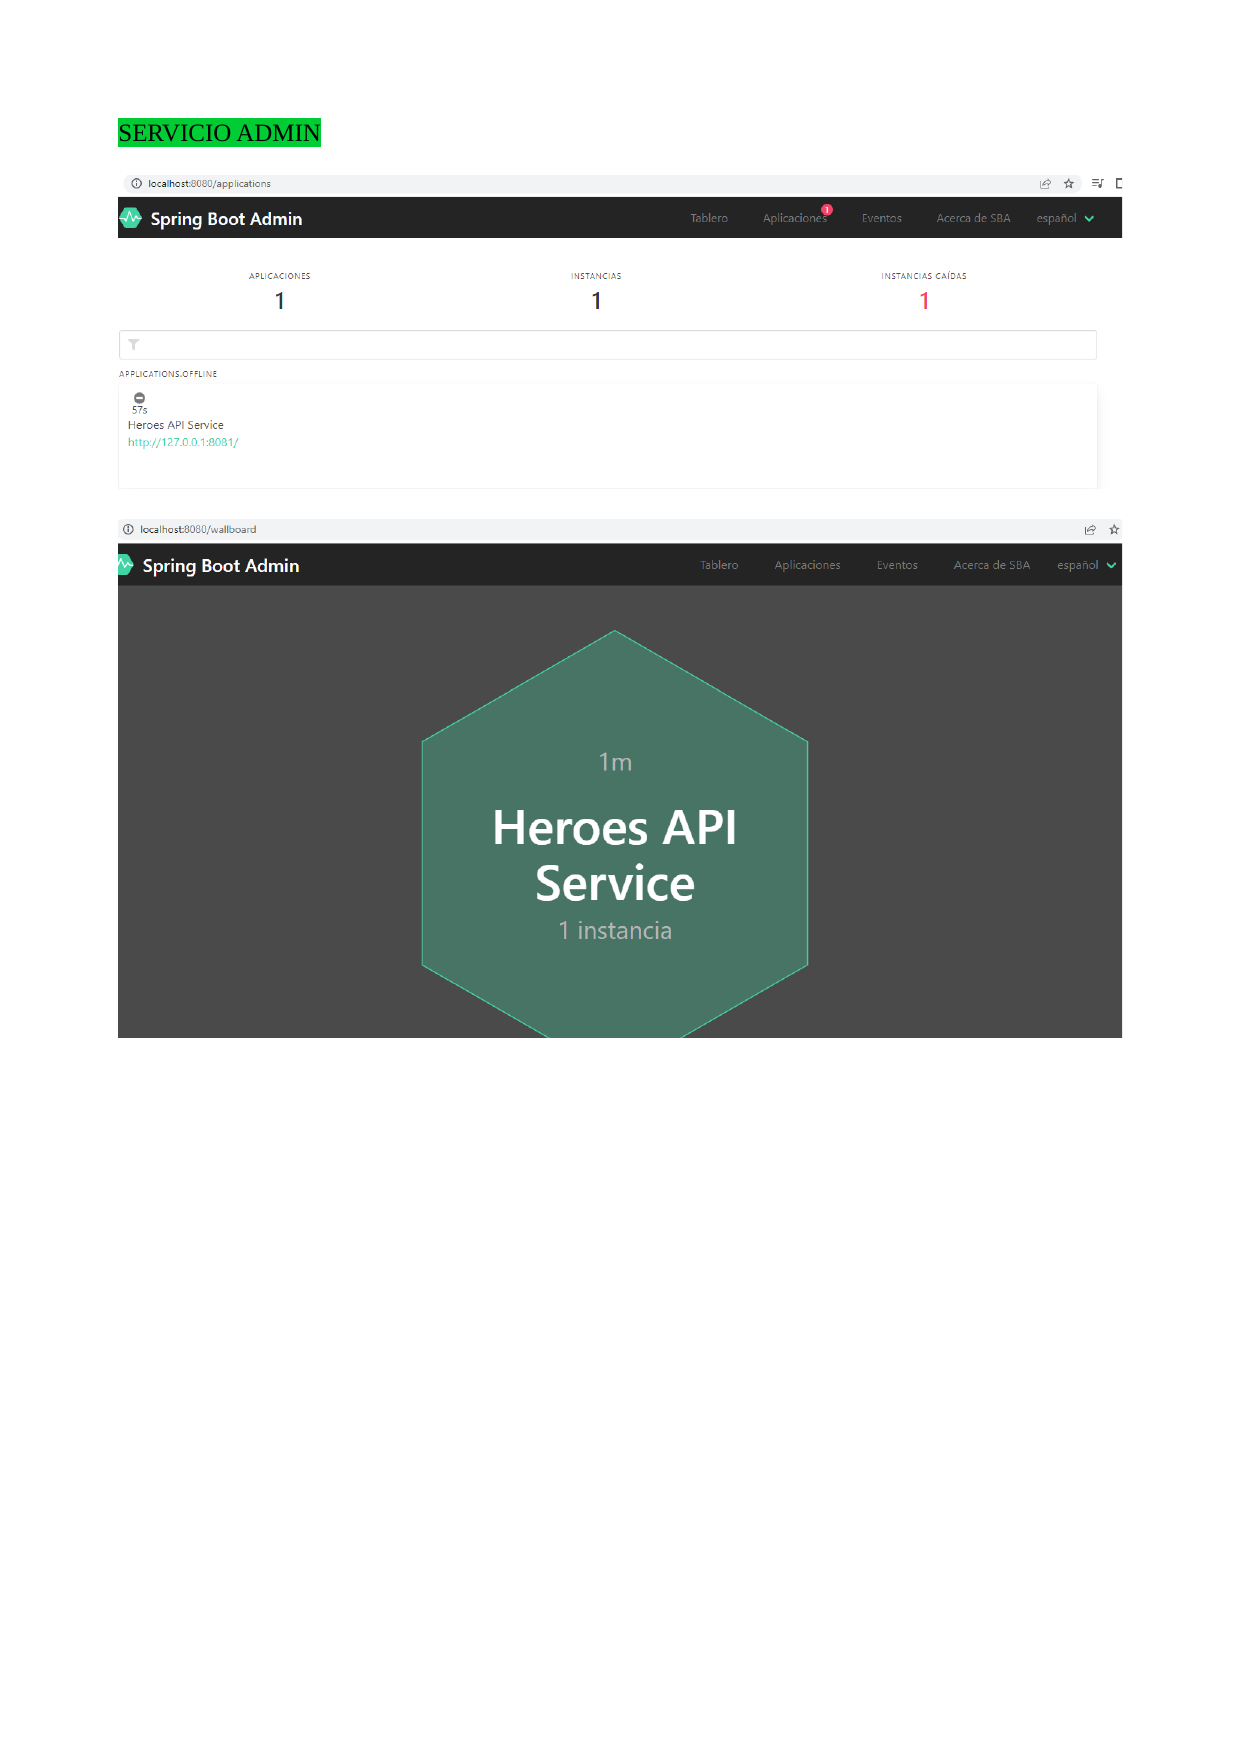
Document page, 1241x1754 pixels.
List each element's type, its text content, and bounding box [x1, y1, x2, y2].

picture [118, 516, 1123, 1038]
text SERVICIO ADMIN [118, 118, 1122, 147]
picture [118, 175, 1123, 489]
